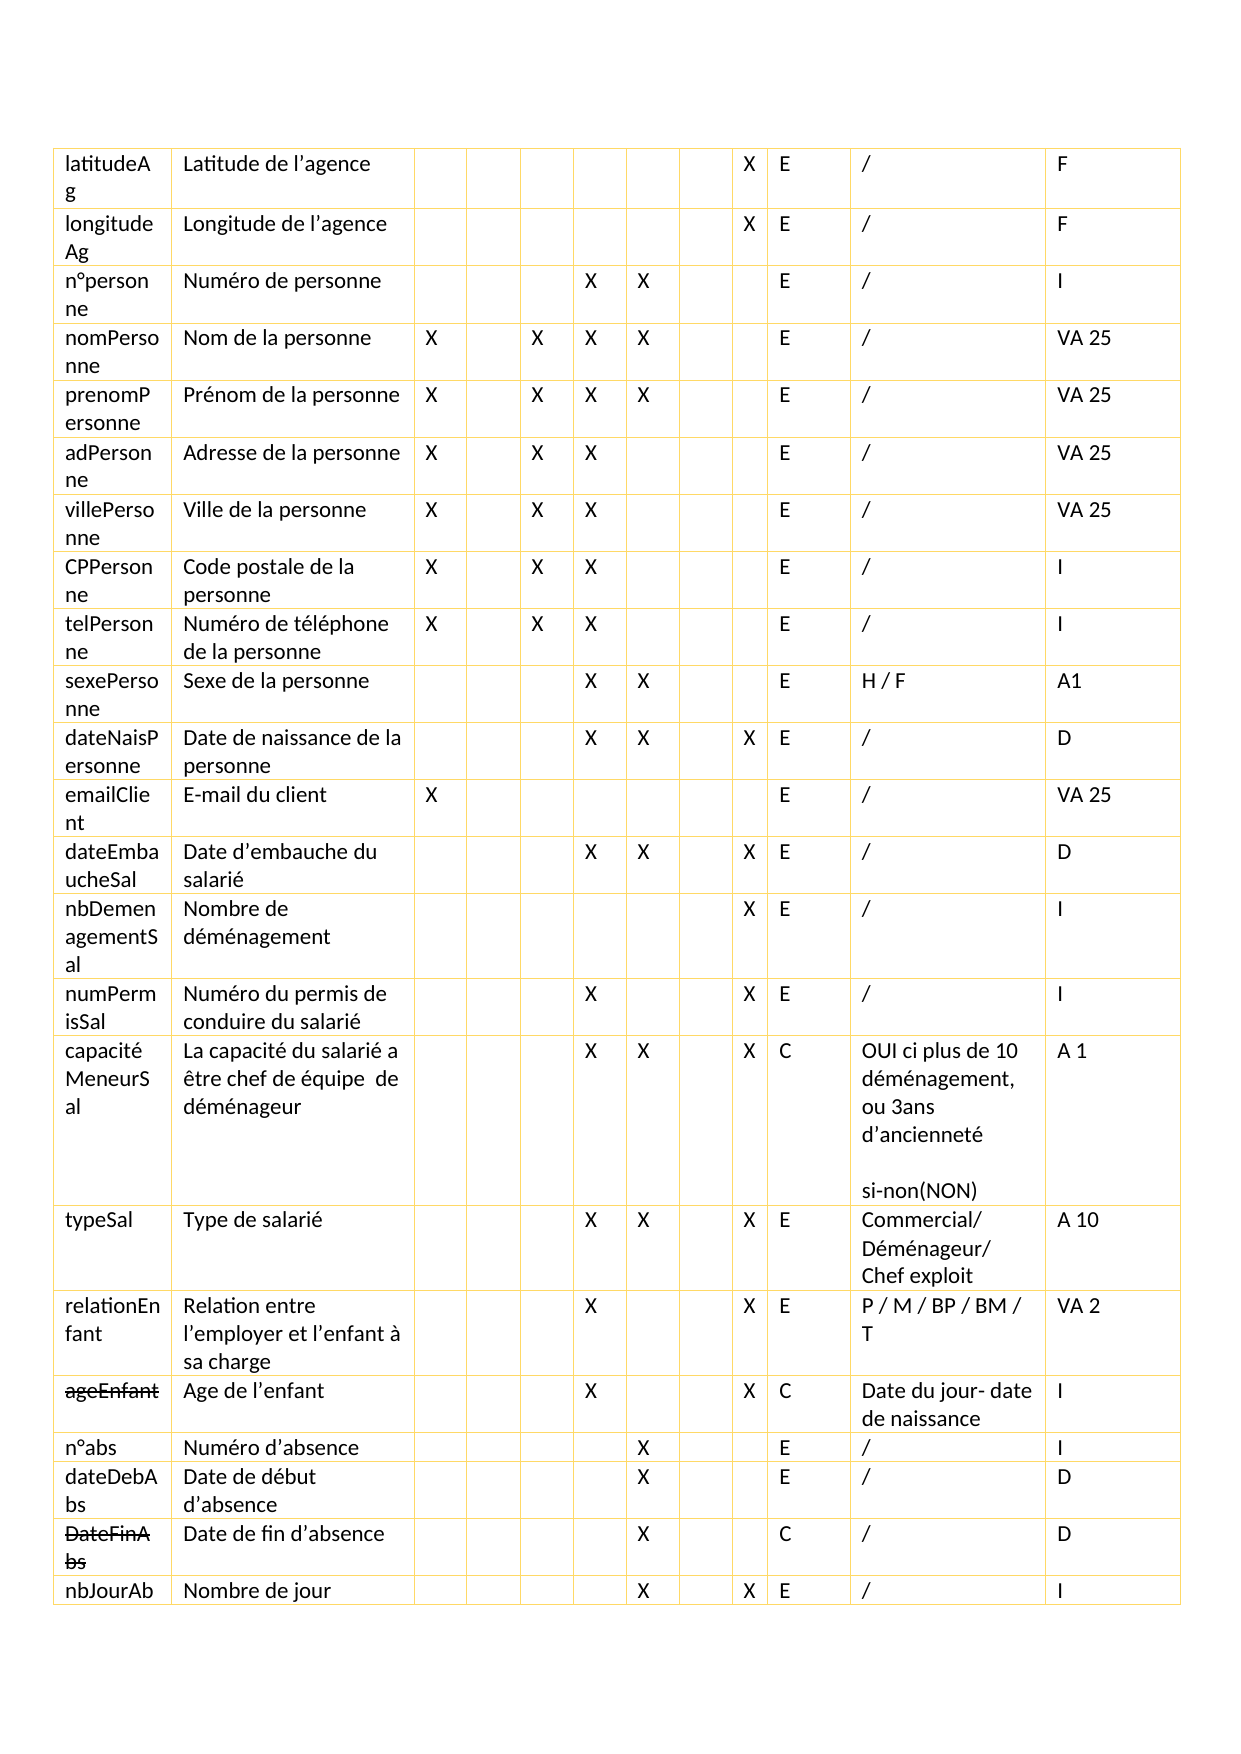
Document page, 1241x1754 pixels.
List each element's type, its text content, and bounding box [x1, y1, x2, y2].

table_cell [521, 723, 573, 779]
table_cell [415, 1376, 466, 1432]
table_cell X [733, 894, 767, 978]
table_cell [521, 1036, 573, 1204]
table_cell Numéro du permis de conduire du salarié [172, 979, 414, 1035]
table_cell [467, 381, 520, 437]
table_cell [521, 1291, 573, 1375]
table_cell / [851, 979, 1045, 1035]
table_cell E [768, 1291, 850, 1375]
table_cell typeSal [54, 1206, 171, 1290]
table_cell Code postale de la personne [172, 552, 414, 608]
table_cell [521, 666, 573, 722]
table_cell E [768, 381, 850, 437]
table_cell X [574, 438, 626, 494]
table_cell Date de début d’absence [172, 1462, 414, 1518]
table_cell X [733, 837, 767, 893]
table_cell [415, 1576, 466, 1604]
table_cell X [415, 438, 466, 494]
table_cell nbJourAb [54, 1576, 171, 1604]
table_cell [680, 1376, 732, 1432]
table_cell X [574, 1291, 626, 1375]
table_cell [415, 894, 466, 978]
table_cell X [415, 495, 466, 551]
table_cell Numéro de téléphone de la personne [172, 609, 414, 665]
table_cell [467, 780, 520, 836]
table_cell Sexe de la personne [172, 666, 414, 722]
table_cell [521, 149, 573, 208]
table_cell [467, 666, 520, 722]
table_cell [627, 1376, 679, 1432]
table_cell [680, 209, 732, 265]
table_cell [467, 1036, 520, 1204]
table_cell A 10 [1046, 1206, 1180, 1290]
table_cell [733, 438, 767, 494]
table_cell [733, 266, 767, 322]
table_cell VA 25 [1046, 438, 1180, 494]
table_cell X [627, 1433, 679, 1461]
table_cell E [768, 552, 850, 608]
table_cell [521, 1206, 573, 1290]
table_cell I [1046, 1576, 1180, 1604]
table_cell VA 25 [1046, 495, 1180, 551]
table_cell X [521, 381, 573, 437]
table_cell [627, 894, 679, 978]
table_cell / [851, 438, 1045, 494]
table_cell / [851, 837, 1045, 893]
table_cell D [1046, 1519, 1180, 1575]
table_cell C [768, 1036, 850, 1204]
table_cell X [574, 1206, 626, 1290]
table_cell C [768, 1376, 850, 1432]
table_cell F [1046, 149, 1180, 208]
table_cell [733, 495, 767, 551]
table_cell [680, 1576, 732, 1604]
table_cell I [1046, 1376, 1180, 1432]
table_cell Date du jour- date de naissance [851, 1376, 1045, 1432]
table_cell X [627, 1576, 679, 1604]
table_cell [627, 609, 679, 665]
table_cell X [415, 552, 466, 608]
table_cell [467, 609, 520, 665]
table_cell X [627, 1519, 679, 1575]
table_cell [467, 266, 520, 322]
table_cell E [768, 666, 850, 722]
table_cell X [415, 381, 466, 437]
table_cell Commercial/Déménageur/ Chef exploit [851, 1206, 1045, 1290]
table_cell villePersonne [54, 495, 171, 551]
table_cell X [574, 837, 626, 893]
table_cell E [768, 1576, 850, 1604]
table_cell [627, 1291, 679, 1375]
table_cell [467, 209, 520, 265]
table_cell X [627, 381, 679, 437]
table_cell / [851, 1519, 1045, 1575]
table_cell X [415, 780, 466, 836]
table_cell / [851, 894, 1045, 978]
table_cell [574, 1519, 626, 1575]
table_cell VA 25 [1046, 780, 1180, 836]
table_cell / [851, 324, 1045, 379]
table_cell [415, 1036, 466, 1204]
table_cell [680, 666, 732, 722]
table_cell dateNaisPersonne [54, 723, 171, 779]
table_cell X [627, 266, 679, 322]
table_cell X [574, 552, 626, 608]
table_cell [521, 1433, 573, 1461]
table_cell X [733, 1576, 767, 1604]
table_cell E-mail du client [172, 780, 414, 836]
table_cell [467, 324, 520, 379]
table_cell X [574, 324, 626, 379]
table_cell [680, 149, 732, 208]
table_cell [467, 438, 520, 494]
table_cell [574, 894, 626, 978]
table_cell sexePersonne [54, 666, 171, 722]
table_cell Latitude de l’agence [172, 149, 414, 208]
table_cell Nom de la personne [172, 324, 414, 379]
table_cell telPersonne [55, 610, 170, 664]
table_cell Age de l’enfant [172, 1376, 414, 1432]
table_cell numPermisSal [54, 979, 171, 1035]
table_cell X [574, 381, 626, 437]
table_cell X [627, 1036, 679, 1204]
table_cell [415, 979, 466, 1035]
table_cell [415, 1291, 466, 1375]
table_cell [680, 552, 732, 608]
table_cell P / M / BP / BM / T [851, 1291, 1045, 1375]
table_cell X [733, 1376, 767, 1432]
table_cell [467, 1576, 520, 1604]
table_cell [574, 1433, 626, 1461]
table_cell [680, 495, 732, 551]
table_cell D [1046, 723, 1180, 779]
table_cell X [627, 837, 679, 893]
table_cell [467, 837, 520, 893]
table_cell [680, 324, 732, 379]
table_cell F [1046, 209, 1180, 265]
table_cell [680, 1206, 732, 1290]
table_cell [467, 1519, 520, 1575]
table_cell X [574, 979, 626, 1035]
table_cell X [521, 609, 573, 665]
table_cell C [768, 1519, 850, 1575]
table_cell VA 2 [1046, 1291, 1180, 1375]
table_cell E [768, 149, 850, 208]
table_cell E [768, 1433, 850, 1461]
table_cell [521, 1376, 573, 1432]
table_cell X [415, 609, 466, 665]
table_cell E [768, 723, 850, 779]
table_cell / [851, 266, 1045, 322]
table_cell [521, 266, 573, 322]
table_cell Adresse de la personne [172, 438, 414, 494]
table_cell I [1046, 979, 1180, 1035]
table_cell n°personne [54, 266, 171, 322]
table_cell Numéro d’absence [172, 1433, 414, 1461]
table_cell / [851, 209, 1045, 265]
table_cell X [574, 266, 626, 322]
table_cell [627, 552, 679, 608]
table_cell [521, 894, 573, 978]
table_cell E [768, 1462, 850, 1518]
table_cell [521, 209, 573, 265]
table_cell X [574, 1036, 626, 1204]
table_cell H / F [851, 666, 1045, 722]
table_cell [467, 1206, 520, 1290]
table_cell Nombre de déménagement [172, 894, 414, 978]
table_cell [680, 1519, 732, 1575]
table_cell VA 25 [1046, 324, 1180, 379]
table_cell dateEmbaucheSal [54, 837, 171, 893]
table_cell D [1046, 837, 1180, 893]
table_cell [733, 1433, 767, 1461]
table_cell X [574, 666, 626, 722]
table_cell [415, 1462, 466, 1518]
table_cell [680, 723, 732, 779]
table_cell [415, 837, 466, 893]
table_cell Date de naissance de la personne [172, 723, 414, 779]
table_cell / [851, 552, 1045, 608]
table_cell X [733, 1036, 767, 1204]
table_cell X [574, 609, 626, 665]
table_cell X [733, 1206, 767, 1290]
table_cell X [627, 1206, 679, 1290]
table_cell E [768, 438, 850, 494]
table_cell [574, 1462, 626, 1518]
table_cell X [733, 723, 767, 779]
table_cell I [1046, 894, 1180, 978]
table_cell [627, 149, 679, 208]
table_cell [521, 837, 573, 893]
table_cell Nombre de jour [172, 1576, 414, 1604]
table_cell I [1046, 609, 1180, 665]
table_cell X [733, 1291, 767, 1375]
table_cell [627, 979, 679, 1035]
table_cell [680, 1036, 732, 1204]
table_cell X [574, 495, 626, 551]
table_cell Ville de la personne [172, 495, 414, 551]
table_cell [521, 979, 573, 1035]
table_cell OUI ci plus de 10 déménagement, ou 3ans d’ancienneté si-non(NON) [851, 1036, 1045, 1204]
table_cell E [768, 837, 850, 893]
table_cell nbDemenagementSal [54, 894, 171, 978]
table_cell I [1046, 552, 1180, 608]
table_cell [415, 266, 466, 322]
table_cell X [627, 1462, 679, 1518]
table_cell [733, 780, 767, 836]
table_cell E [768, 780, 850, 836]
table_cell Longitude de l’agence [172, 209, 414, 265]
table_cell I [1046, 1433, 1180, 1461]
table_cell [574, 209, 626, 265]
table_cell / [851, 1433, 1045, 1461]
table_cell [521, 780, 573, 836]
table_cell / [851, 1576, 1045, 1604]
table_cell n°abs [54, 1433, 171, 1461]
table_cell X [627, 324, 679, 379]
table_cell [680, 381, 732, 437]
table_cell X [627, 666, 679, 722]
table_cell E [768, 979, 850, 1035]
table_cell adPersonne [54, 438, 171, 494]
table_cell nomPersonne [54, 324, 171, 379]
table_cell E [768, 609, 850, 665]
table_cell [680, 1433, 732, 1461]
table_cell [415, 1433, 466, 1461]
table_cell X [521, 438, 573, 494]
table_cell [733, 552, 767, 608]
table_cell [467, 552, 520, 608]
table_cell [415, 149, 466, 208]
table_cell Type de salarié [172, 1206, 414, 1290]
table_cell [627, 495, 679, 551]
table_cell [680, 1291, 732, 1375]
table_cell CPPersonne [54, 552, 171, 608]
table_cell ageEnfant [54, 1376, 171, 1432]
table_cell E [768, 495, 850, 551]
table_cell / [851, 780, 1045, 836]
table_cell / [851, 149, 1045, 208]
table_cell capacitéMeneurSal [54, 1036, 171, 1204]
table_cell prenomPersonne [54, 381, 171, 437]
table_cell VA 25 [1046, 381, 1180, 437]
table_cell [467, 723, 520, 779]
table_cell [680, 780, 732, 836]
table_cell X [415, 324, 466, 379]
table_cell X [627, 723, 679, 779]
table_cell [574, 780, 626, 836]
table_cell I [1046, 266, 1180, 322]
table_cell [467, 1291, 520, 1375]
table_cell Numéro de personne [172, 266, 414, 322]
table_cell X [733, 209, 767, 265]
table_cell / [851, 609, 1045, 665]
table_cell Prénom de la personne [172, 381, 414, 437]
table_cell [415, 209, 466, 265]
table_cell latitudeAg [54, 149, 171, 208]
table_cell / [851, 495, 1045, 551]
table_cell La capacité du salarié a être chef de équipe de déménageur [172, 1036, 414, 1204]
table_cell [733, 324, 767, 379]
table_cell [467, 495, 520, 551]
table_cell / [851, 381, 1045, 437]
table_cell [733, 666, 767, 722]
table_cell [415, 1519, 466, 1575]
table_cell [680, 837, 732, 893]
table_cell [733, 381, 767, 437]
table_cell [467, 979, 520, 1035]
table_cell / [851, 723, 1045, 779]
table_cell [521, 1519, 573, 1575]
table_cell [627, 780, 679, 836]
table_cell dateDebAbs [54, 1462, 171, 1518]
table_cell [680, 1462, 732, 1518]
table_cell E [768, 209, 850, 265]
table_cell [521, 1462, 573, 1518]
table_cell [415, 666, 466, 722]
table_cell [680, 894, 732, 978]
table_cell E [768, 266, 850, 322]
table_cell X [574, 723, 626, 779]
table_cell [574, 1576, 626, 1604]
table_cell longitudeAg [54, 209, 171, 265]
table_cell DateFinAbs [54, 1519, 171, 1575]
table_cell [574, 149, 626, 208]
table_cell [733, 1519, 767, 1575]
table_cell relationEnfant [54, 1291, 171, 1375]
table_cell E [768, 1206, 850, 1290]
table_cell Date d’embauche du salarié [172, 837, 414, 893]
table_cell [680, 266, 732, 322]
table_cell X [733, 149, 767, 208]
table_cell [680, 609, 732, 665]
table_cell [467, 1433, 520, 1461]
table_cell [415, 1206, 466, 1290]
table_cell [627, 438, 679, 494]
table_cell [733, 1462, 767, 1518]
table_cell X [521, 324, 573, 379]
table_cell [521, 1576, 573, 1604]
table_cell [680, 979, 732, 1035]
table_cell X [521, 552, 573, 608]
table_cell A1 [1046, 666, 1180, 722]
table_cell X [574, 1376, 626, 1432]
table_cell Relation entre l’employer et l’enfant à sa charge [172, 1291, 414, 1375]
table_cell [467, 894, 520, 978]
table_cell [415, 723, 466, 779]
table_cell [627, 209, 679, 265]
table_cell A 1 [1046, 1036, 1180, 1204]
table_cell [680, 438, 732, 494]
table_cell X [521, 495, 573, 551]
table_cell Date de fin d’absence [172, 1519, 414, 1575]
table_cell E [768, 894, 850, 978]
table_cell [733, 609, 767, 665]
table_cell emailClient [54, 780, 171, 836]
table_cell [467, 1462, 520, 1518]
table_cell D [1046, 1462, 1180, 1518]
table_cell [467, 1376, 520, 1432]
table_cell [467, 149, 520, 208]
table_cell X [733, 979, 767, 1035]
table_cell / [851, 1462, 1045, 1518]
table_cell E [768, 324, 850, 379]
